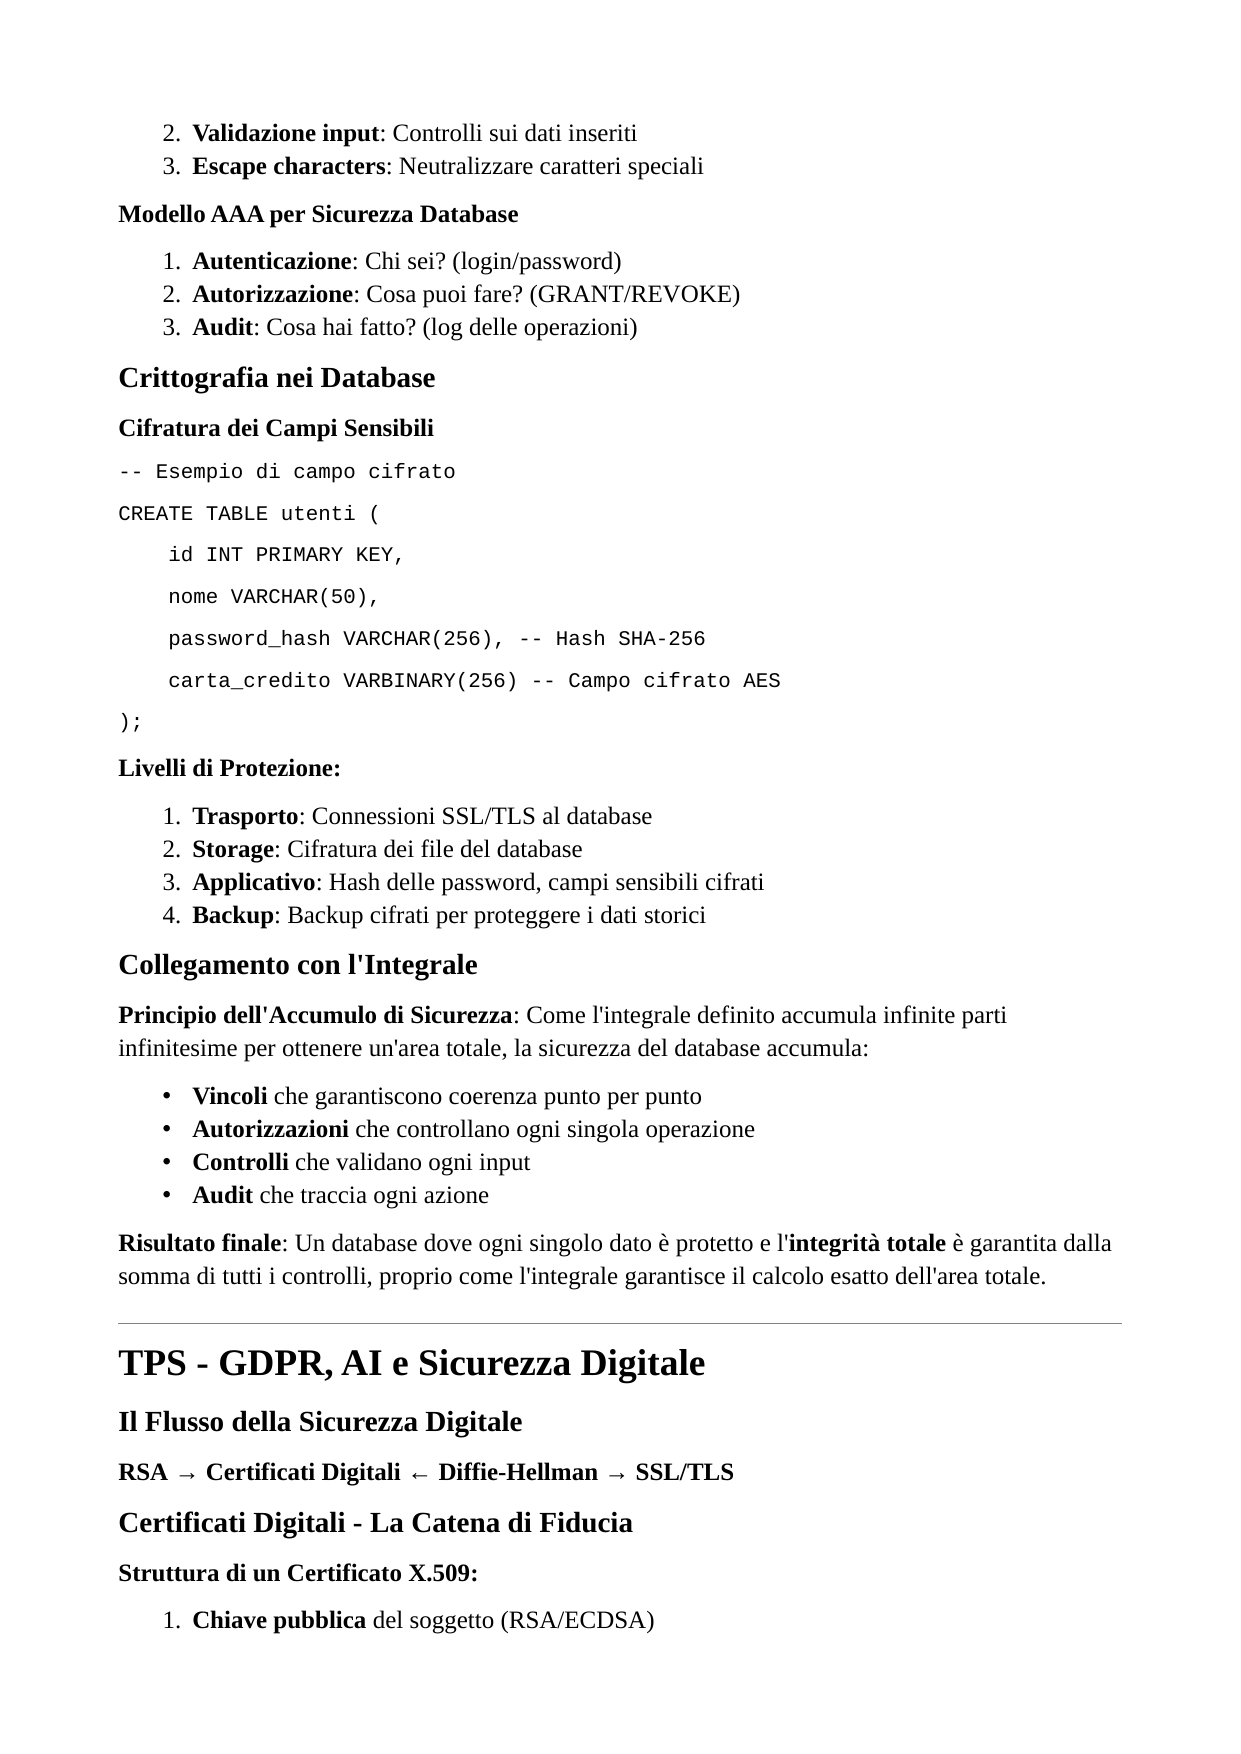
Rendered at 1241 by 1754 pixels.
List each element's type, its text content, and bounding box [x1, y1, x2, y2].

text CREATE TABLE utenti ( [118, 502, 1122, 526]
subtitle Modello AAA per Sicurezza Database [118, 199, 1122, 227]
text password_hash VARCHAR(256), -- Hash SHA-256 [118, 628, 1122, 651]
list Applicativo: Hash delle password, campi sensibili cifrati [162, 867, 1122, 896]
subtitle TPS - GDPR, AI e Sicurezza Digitale [118, 1340, 1122, 1383]
list Chiave pubblica del soggetto (RSA/ECDSA) [162, 1606, 1122, 1634]
text ); [118, 711, 1122, 735]
list Autorizzazione: Cosa puoi fare? (GRANT/REVOKE) [162, 279, 1122, 308]
list Audit: Cosa hai fatto? (log delle operazioni) [162, 312, 1122, 341]
list Audit che traccia ogni azione [162, 1180, 1122, 1209]
subtitle Certificati Digitali - La Catena di Fiducia [118, 1505, 1122, 1538]
text nome VARCHAR(50), [118, 586, 1122, 610]
text -- Esempio di campo cifrato [118, 461, 1122, 484]
text Risultato finale: Un database dove ogni singolo dato è protetto e l'integrità totale è garantita dalla somma di tutti i controlli, proprio come l'integrale garantisce il calcolo esatto dell'area totale. [118, 1228, 1122, 1289]
subtitle Struttura di un Certificato X.509: [118, 1558, 1122, 1587]
text carta_credito VARBINARY(256) -- Campo cifrato AES [118, 669, 1122, 693]
list Validazione input: Controlli sui dati inseriti [162, 118, 1122, 147]
list Vincoli che garantiscono coerenza punto per punto [162, 1081, 1122, 1110]
subtitle Crittografia nei Database [118, 360, 1122, 393]
text Principio dell'Accumulo di Sicurezza: Come l'integrale definito accumula infinite parti infinitesime per ottenere un'area totale, la sicurezza del database accumula: [118, 1001, 1122, 1062]
subtitle Livelli di Protezione: [118, 753, 1122, 782]
list Escape characters: Neutralizzare caratteri speciali [162, 151, 1122, 180]
text RSA → Certificati Digitali ← Diffie-Hellman → SSL/TLS [118, 1457, 1122, 1486]
subtitle Collegamento con l'Integrale [118, 947, 1122, 981]
list Backup: Backup cifrati per proteggere i dati storici [162, 900, 1122, 928]
subtitle Cifratura dei Campi Sensibili [118, 413, 1122, 442]
list Storage: Cifratura dei file del database [162, 834, 1122, 862]
text id INT PRIMARY KEY, [118, 544, 1122, 568]
list Autenticazione: Chi sei? (login/password) [162, 246, 1122, 275]
list Controlli che validano ogni input [162, 1147, 1122, 1176]
list Autorizzazioni che controllano ogni singola operazione [162, 1114, 1122, 1143]
subtitle Il Flusso della Sicurezza Digitale [118, 1404, 1122, 1438]
list Trasporto: Connessioni SSL/TLS al database [162, 801, 1122, 829]
